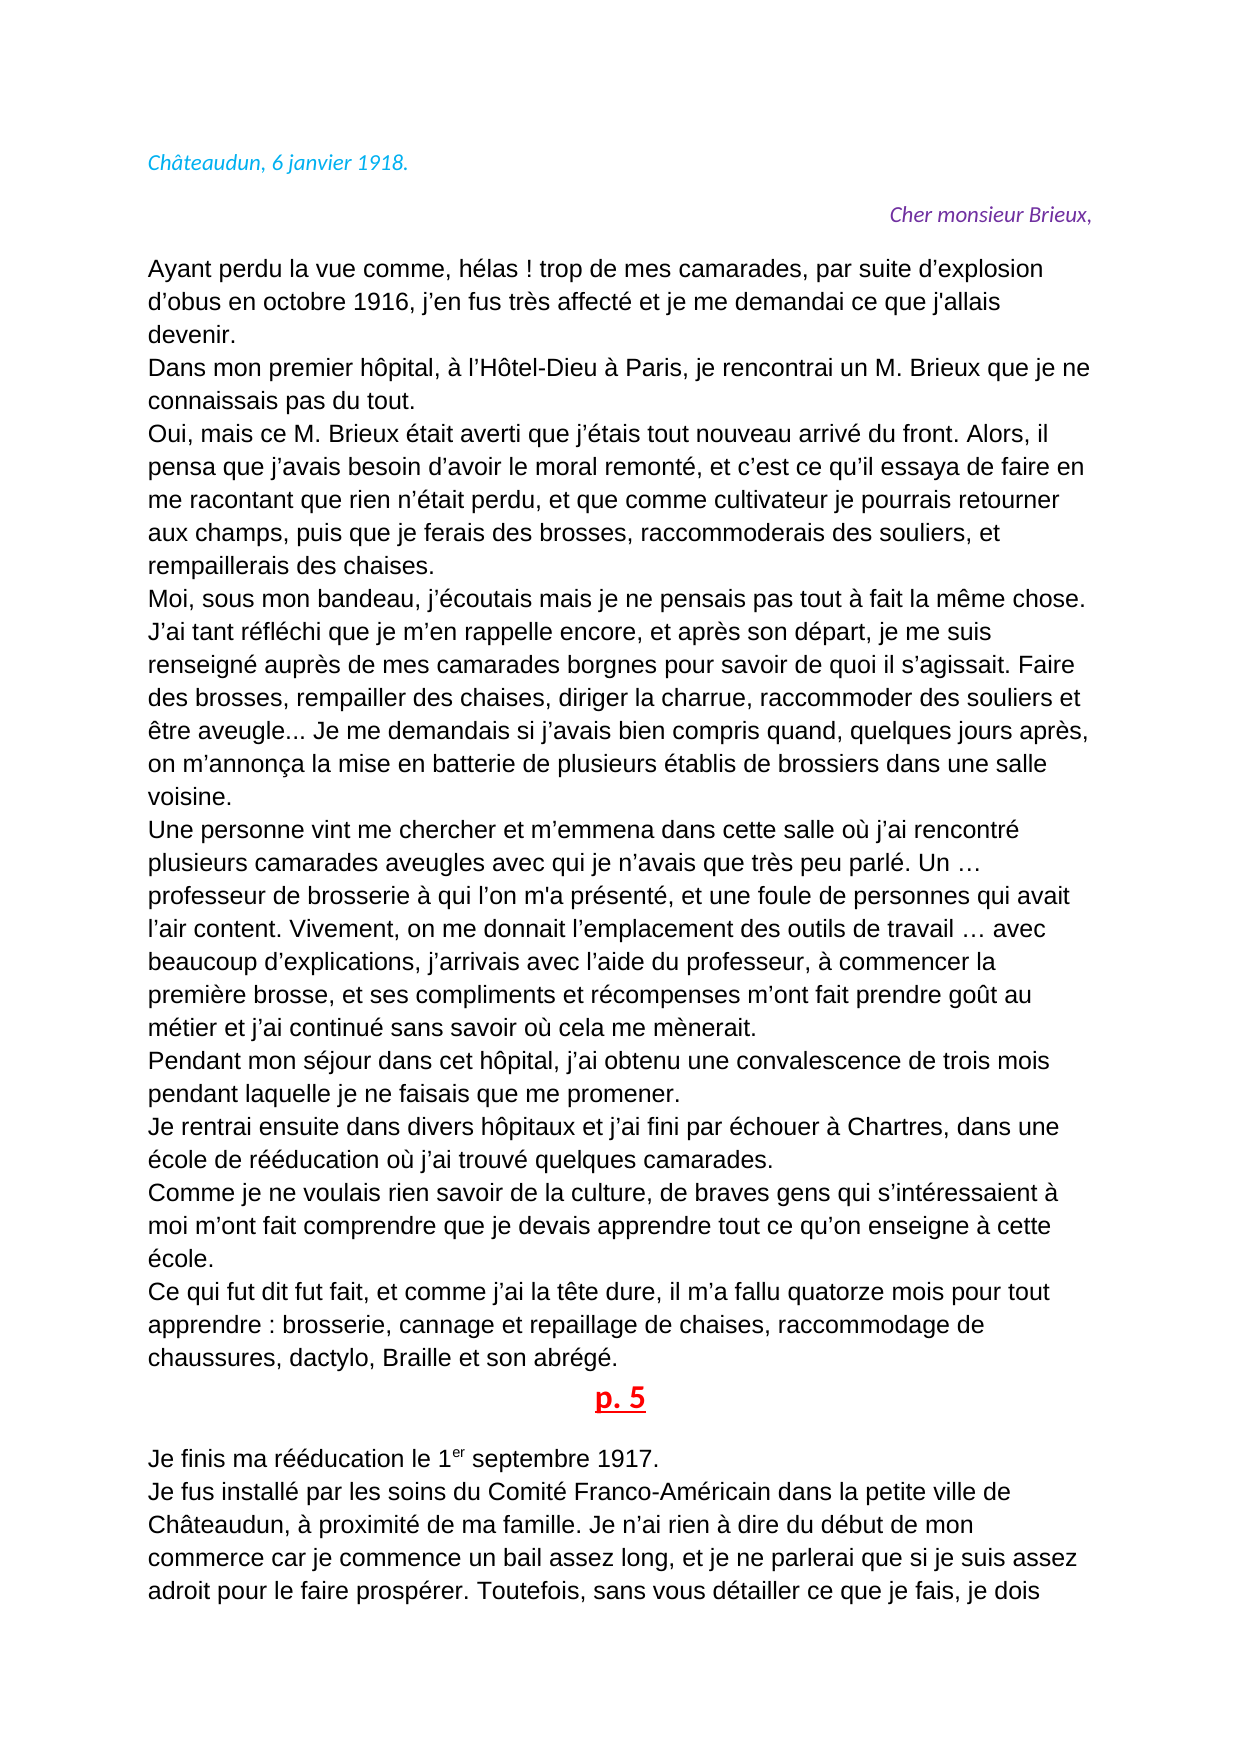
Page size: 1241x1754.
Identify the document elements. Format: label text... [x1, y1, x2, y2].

text Je finis ma rééducation le 1er septembre 1917. [148, 1444, 1093, 1473]
text Châteaudun, 6 janvier 1918. [148, 148, 1093, 176]
text Pendant mon séjour dans cet hôpital, j’ai obtenu une convalescence de trois mois pendant laquelle je ne faisais que me promener. [148, 1046, 1093, 1108]
text Une personne vint me chercher et m’emmena dans cette salle où j’ai rencontré plusieurs camarades aveugles avec qui je n’avais que très peu parlé. Un … professeur de brosserie à qui l’on m'a présenté, et une foule de personnes qui avait l’air content. Vivement, on me donnait l’emplacement des outils de travail … avec beaucoup d’explications, j’arrivais avec l’aide du professeur, à commencer la première brosse, et ses compliments et récompenses m’ont fait prendre goût au métier et j’ai continué sans savoir où cela me mènerait. [148, 815, 1093, 1042]
text Moi, sous mon bandeau, j’écoutais mais je ne pensais pas tout à fait la même chose. J’ai tant réfléchi que je m’en rappelle encore, et après son départ, je me suis renseigné auprès de mes camarades borgnes pour savoir de quoi il s’agissait. Faire des brosses, rempailler des chaises, diriger la charrue, raccommoder des souliers et être aveugle... Je me demandais si j’avais bien compris quand, quelques jours après, on m’annonça la mise en batterie de plusieurs établis de brossiers dans une salle voisine. [148, 584, 1093, 811]
text Je rentrai ensuite dans divers hôpitaux et j’ai fini par échouer à Chartres, dans une école de rééducation où j’ai trouvé quelques camarades. [148, 1112, 1093, 1174]
text Cher monsieur Brieux, [148, 201, 1093, 229]
text Je fus installé par les soins du Comité Franco-Américain dans la petite ville de Châteaudun, à proximité de ma famille. Je n’ai rien à dire du début de mon commerce car je commence un bail assez long, et je ne parlerai que si je suis assez adroit pour le faire prospérer. Toutefois, sans vous détailler ce que je fais, je dois [148, 1477, 1093, 1605]
text Oui, mais ce M. Brieux était averti que j’étais tout nouveau arrivé du front. Alors, il pensa que j’avais besoin d’avoir le moral remonté, et c’est ce qu’il essaya de faire en me racontant que rien n’était perdu, et que comme cultivateur je pourrais retourner aux champs, puis que je ferais des brosses, raccommoderais des souliers, et rempaillerais des chaises. [148, 419, 1093, 579]
text Ce qui fut dit fut fait, et comme j’ai la tête dure, il m’a fallu quatorze mois pour tout apprendre : brosserie, cannage et repaillage de chaises, raccommodage de chaussures, dactylo, Braille et son abrégé. [148, 1277, 1093, 1372]
text Ayant perdu la vue comme, hélas ! trop de mes camarades, par suite d’explosion d’obus en octobre 1916, j’en fus très affecté et je me demandai ce que j'allais devenir. [148, 254, 1093, 348]
text Comme je ne voulais rien savoir de la culture, de braves gens qui s’intéressaient à moi m’ont fait comprendre que je devais apprendre tout ce qu’on enseigne à cette école. [148, 1178, 1093, 1273]
text Dans mon premier hôpital, à l’Hôtel-Dieu à Paris, je rencontrai un M. Brieux que je ne connaissais pas du tout. [148, 353, 1093, 414]
text p. 5 [148, 1376, 1093, 1417]
